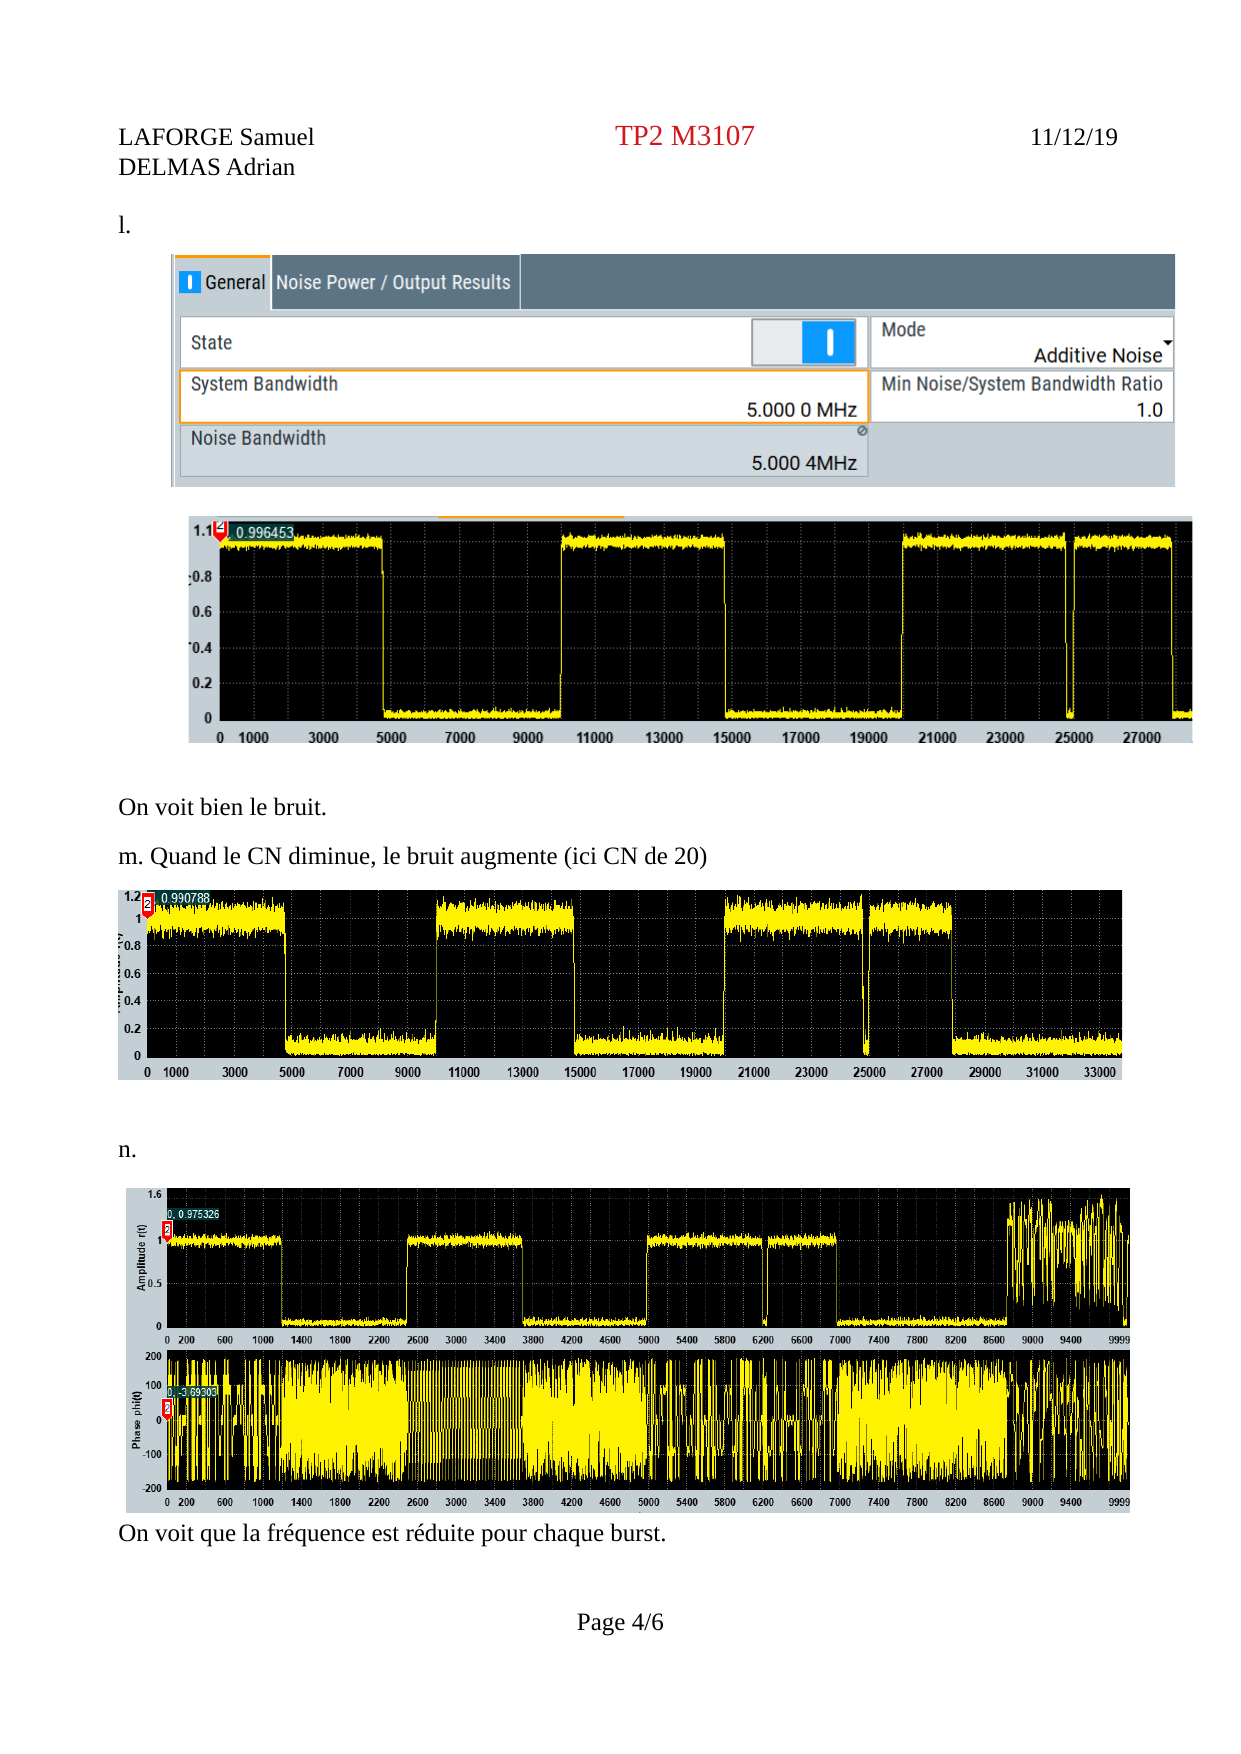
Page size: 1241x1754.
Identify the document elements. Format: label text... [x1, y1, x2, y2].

text n. [118, 1134, 1122, 1163]
picture [188, 516, 1193, 743]
picture [126, 1188, 1130, 1513]
text m. Quand le CN diminue, le bruit augmente (ici CN de 20) [118, 841, 1122, 870]
picture [171, 254, 1176, 487]
text On voit bien le bruit. [118, 792, 1122, 821]
text l. [118, 210, 1122, 239]
text On voit que la fréquence est réduite pour chaque burst. [118, 1183, 1122, 1547]
picture [118, 890, 1123, 1080]
